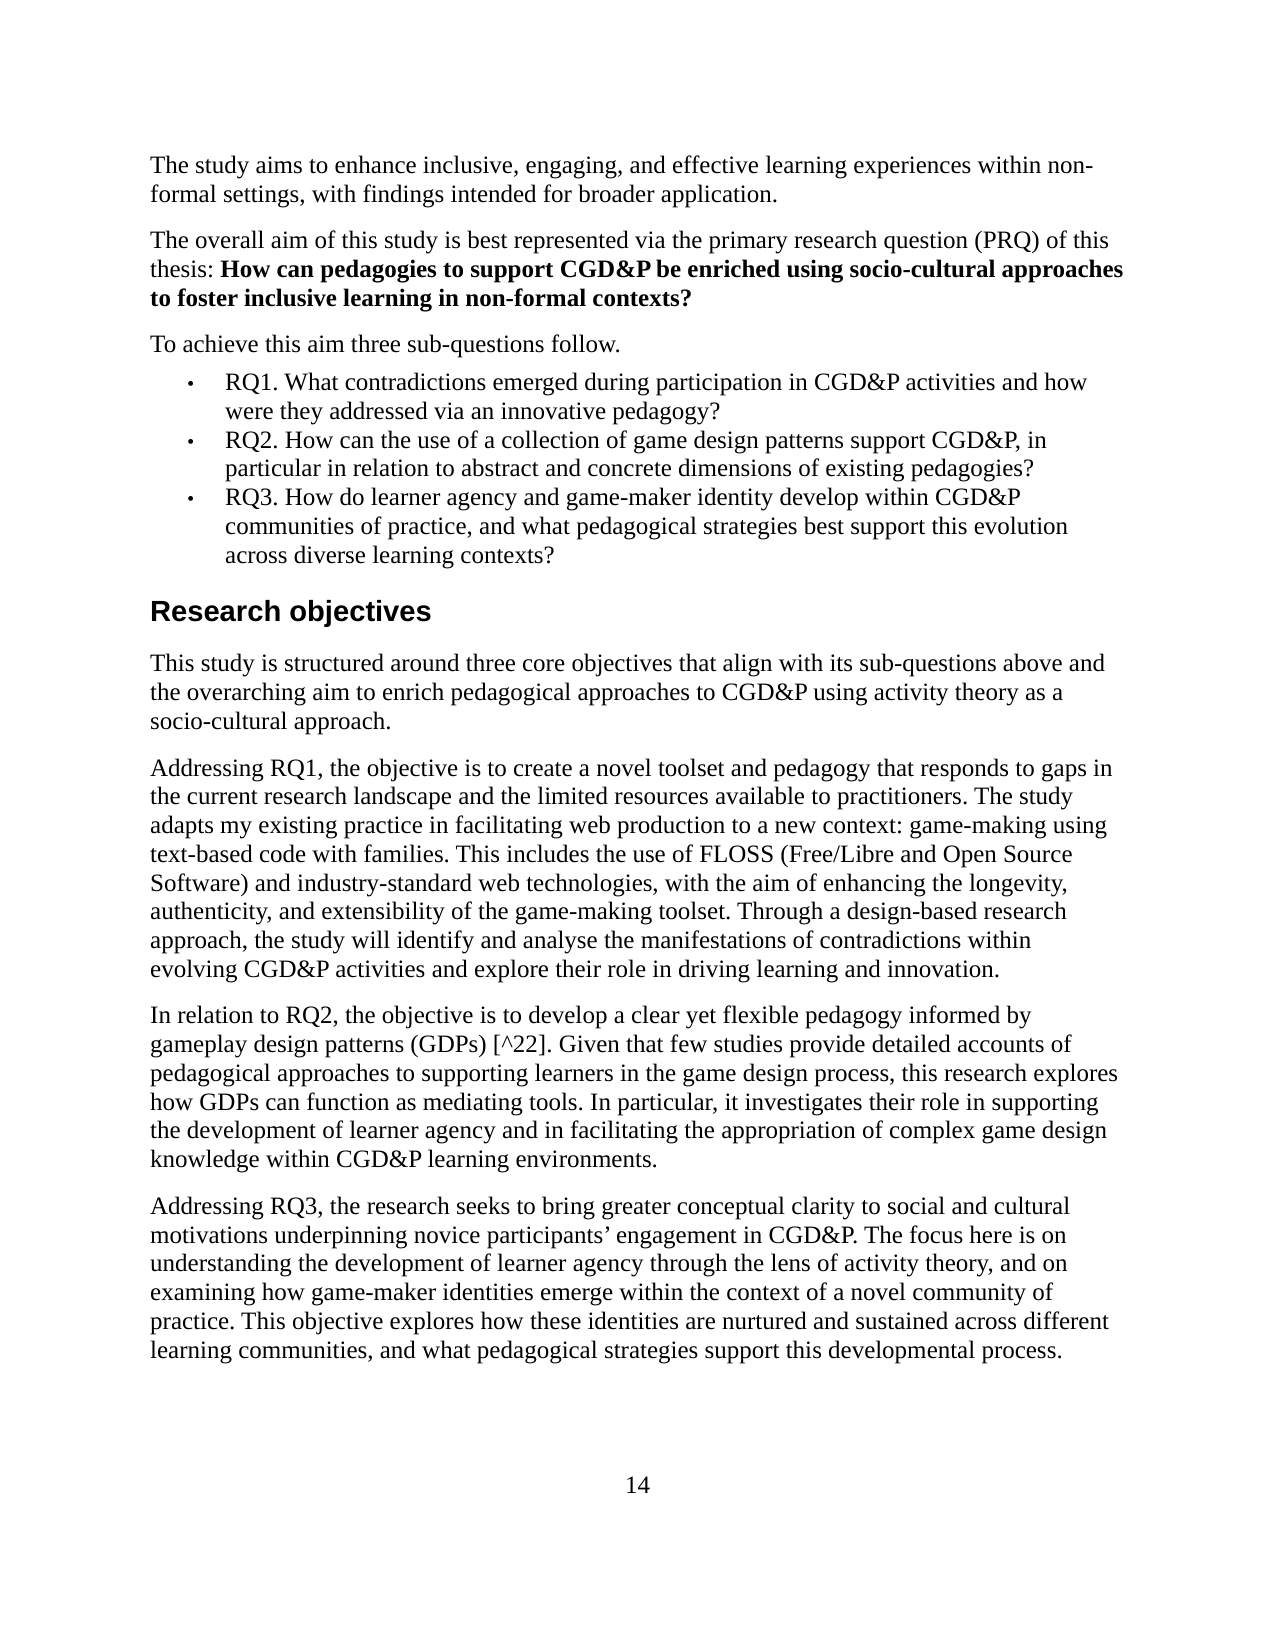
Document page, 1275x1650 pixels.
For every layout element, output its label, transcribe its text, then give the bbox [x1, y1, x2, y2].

text Addressing RQ1, the objective is to create a novel toolset and pedagogy that responds to gaps in the current research landscape and the limited resources available to practitioners. The study adapts my existing practice in facilitating web production to a new context: game-making using text-based code with families. This includes the use of FLOSS (Free/Libre and Open Source Software) and industry-standard web technologies, with the aim of enhancing the longevity, authenticity, and extensibility of the game-making toolset. Through a design-based research approach, the study will identify and analyse the manifestations of contradictions within evolving CGD&P activities and explore their role in driving learning and innovation. [150, 753, 1125, 983]
list RQ2. How can the use of a collection of game design patterns support CGD&P, in particular in relation to abstract and concrete dimensions of existing pedagogies? [187, 425, 1125, 482]
list RQ1. What contradictions emerged during participation in CGD&P activities and how were they addressed via an innovative pedagogy? [187, 367, 1125, 425]
text The study aims to enhance inclusive, engaging, and effective learning experiences within non-formal settings, with findings intended for broader application. [150, 150, 1125, 207]
text Addressing RQ3, the research seeks to bring greater conceptual clarity to social and cultural motivations underpinning novice participants’ engagement in CGD&P. The focus here is on understanding the development of learner agency through the lens of activity theory, and on examining how game-maker identities emerge within the context of a novel community of practice. This objective explores how these identities are nurtured and sustained across different learning communities, and what pedagogical strategies support this developmental process. [150, 1191, 1125, 1363]
text To achieve this aim three sub-questions follow. [150, 329, 1125, 358]
text The overall aim of this study is best represented via the primary research question (PRQ) of this thesis: How can pedagogies to support CGD&P be enriched using socio-cultural approaches to foster inclusive learning in non-formal contexts? [150, 225, 1125, 312]
text This study is structured around three core objectives that align with its sub-questions above and the overarching aim to enrich pedagogical approaches to CGD&P using activity theory as a socio-cultural approach. [150, 648, 1125, 735]
text In relation to RQ2, the objective is to develop a clear yet flexible pedagogy informed by gameplay design patterns (GDPs) [^22]. Given that few studies provide detailed accounts of pedagogical approaches to supporting learners in the game design process, this research explores how GDPs can function as mediating tools. In particular, it investigates their role in supporting the development of learner agency and in facilitating the appropriation of complex game design knowledge within CGD&P learning environments. [150, 1001, 1125, 1173]
list RQ3. How do learner agency and game-maker identity develop within CGD&P communities of practice, and what pedagogical strategies best support this evolution across diverse learning contexts? [187, 482, 1125, 568]
subtitle Research objectives [150, 593, 1125, 627]
